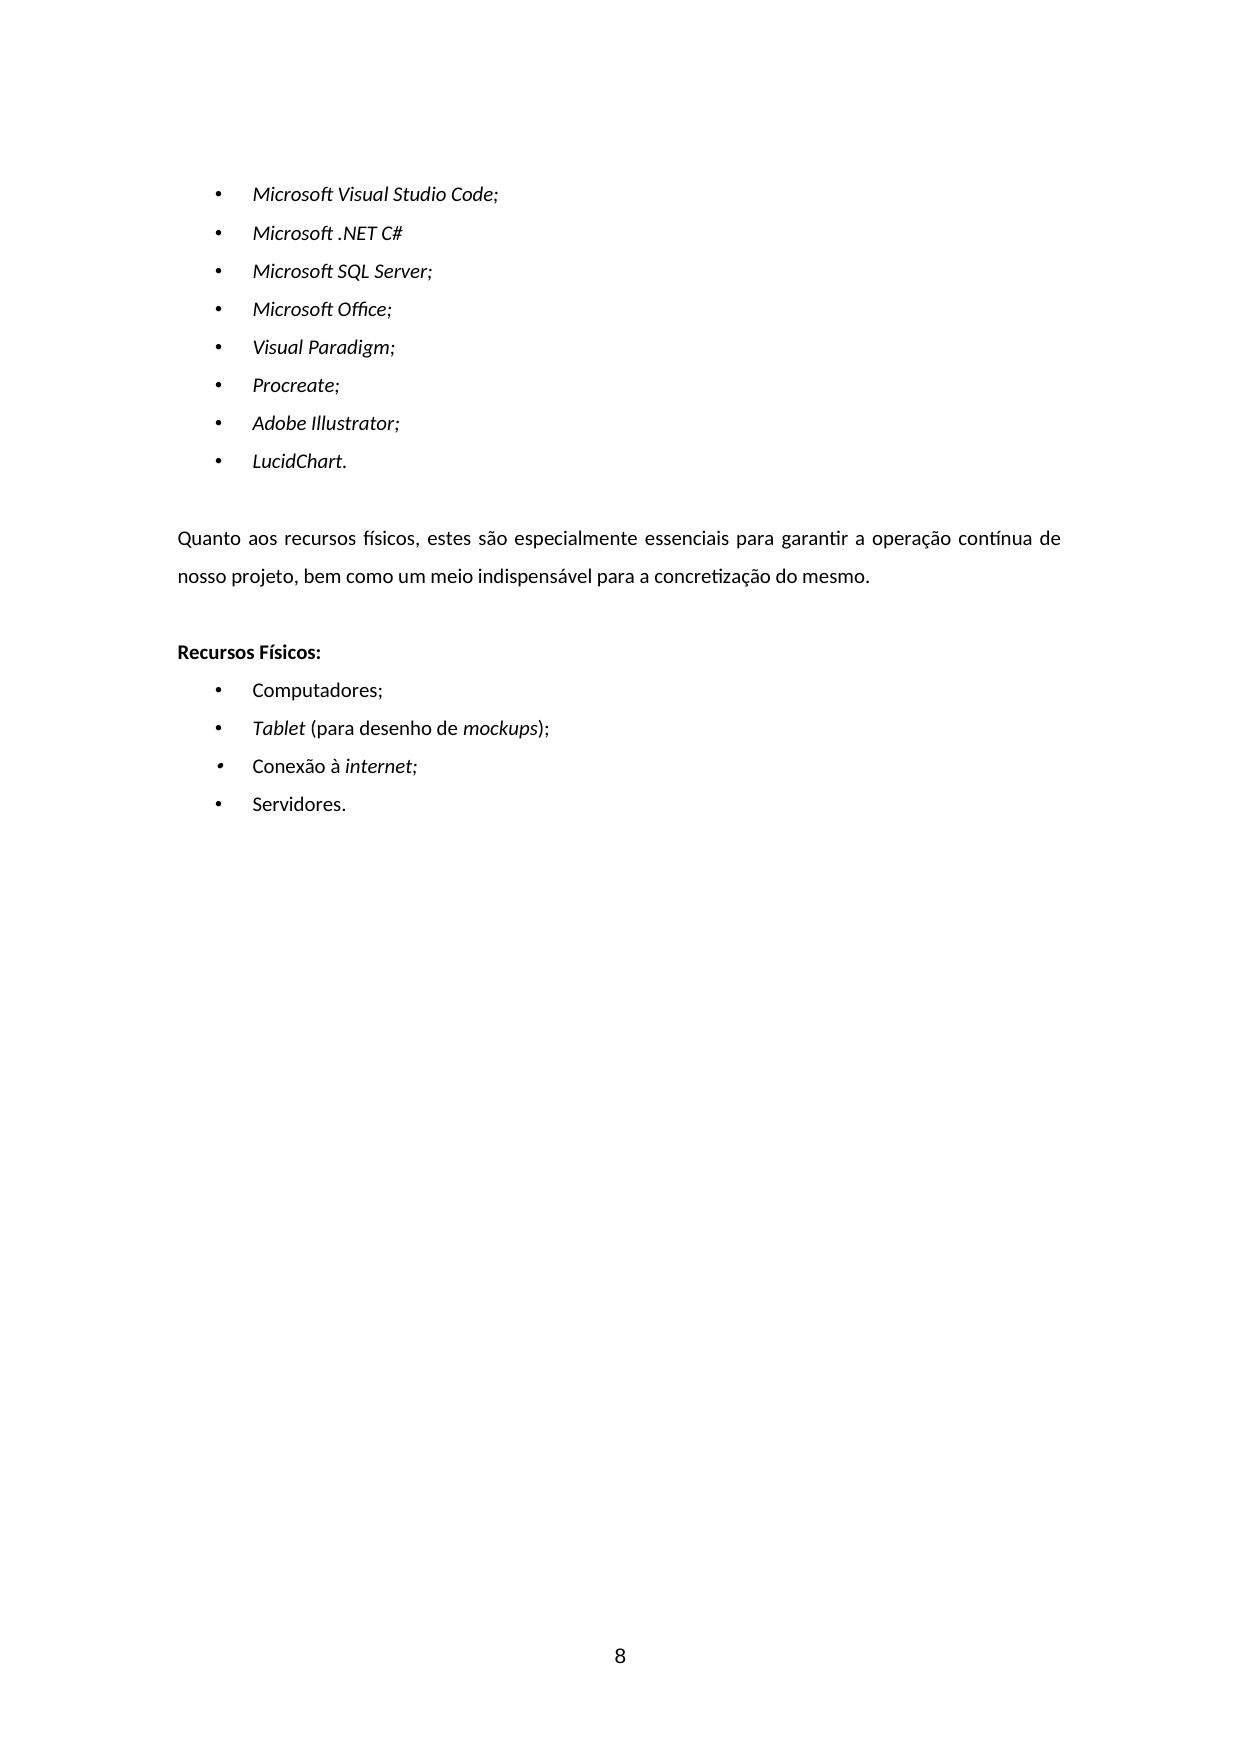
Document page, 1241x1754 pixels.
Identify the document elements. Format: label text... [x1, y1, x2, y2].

list Microsoft .NET C# [215, 220, 1063, 245]
list Computadores; [215, 677, 1063, 703]
list Visual Paradigm; [215, 334, 1063, 359]
list Conexão à internet; [215, 753, 1063, 779]
list Tablet (para desenho de mockups); [215, 715, 1063, 741]
list Adobe Illustrator; [215, 410, 1063, 436]
list Microsoft Visual Studio Code; [215, 182, 1063, 207]
text Recursos Físicos: [177, 639, 1063, 664]
list Servidores. [215, 792, 1063, 817]
text Quanto aos recursos físicos, estes são especialmente essenciais para garantir a operação contínua de nosso projeto, bem como um meio indispensável para a concretização do mesmo. [177, 525, 1063, 588]
list Microsoft Office; [215, 296, 1063, 321]
list Microsoft SQL Server; [215, 258, 1063, 283]
list LucidChart. [215, 448, 1063, 474]
list Procreate; [215, 372, 1063, 398]
